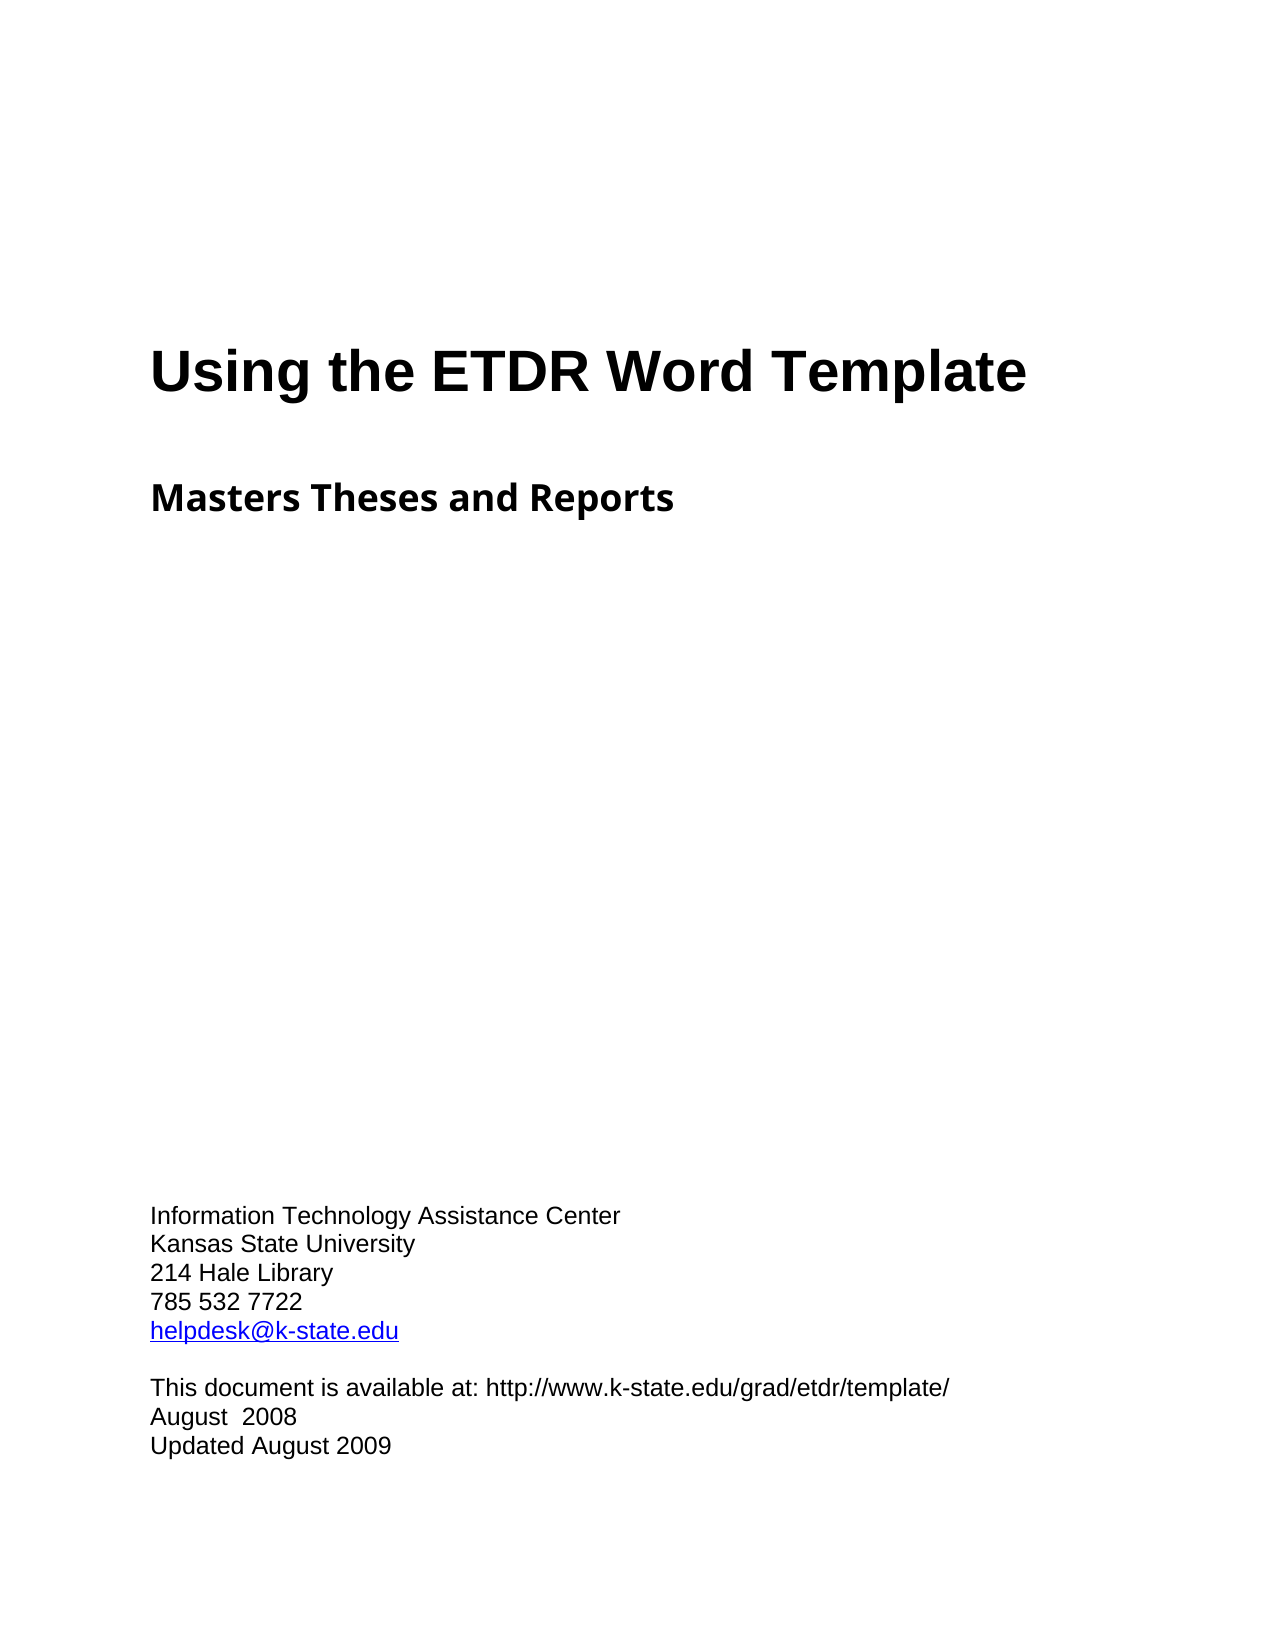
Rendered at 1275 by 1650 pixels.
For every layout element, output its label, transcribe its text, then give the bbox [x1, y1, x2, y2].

text helpdesk@k-state.edu [150, 1316, 1125, 1344]
text Using the ETDR Word Template [150, 337, 1125, 404]
text 785 532 7722 [150, 1287, 1125, 1316]
text Masters Theses and Reports [150, 471, 1125, 522]
text August 2008 [150, 1402, 1125, 1431]
text This document is available at: http://www.k-state.edu/grad/etdr/template/ [150, 1373, 1125, 1402]
text Updated August 2009 [150, 1431, 1125, 1459]
text Information Technology Assistance Center [150, 1201, 1125, 1229]
text 214 Hale Library [150, 1258, 1125, 1287]
text Kansas State University [150, 1229, 1125, 1258]
